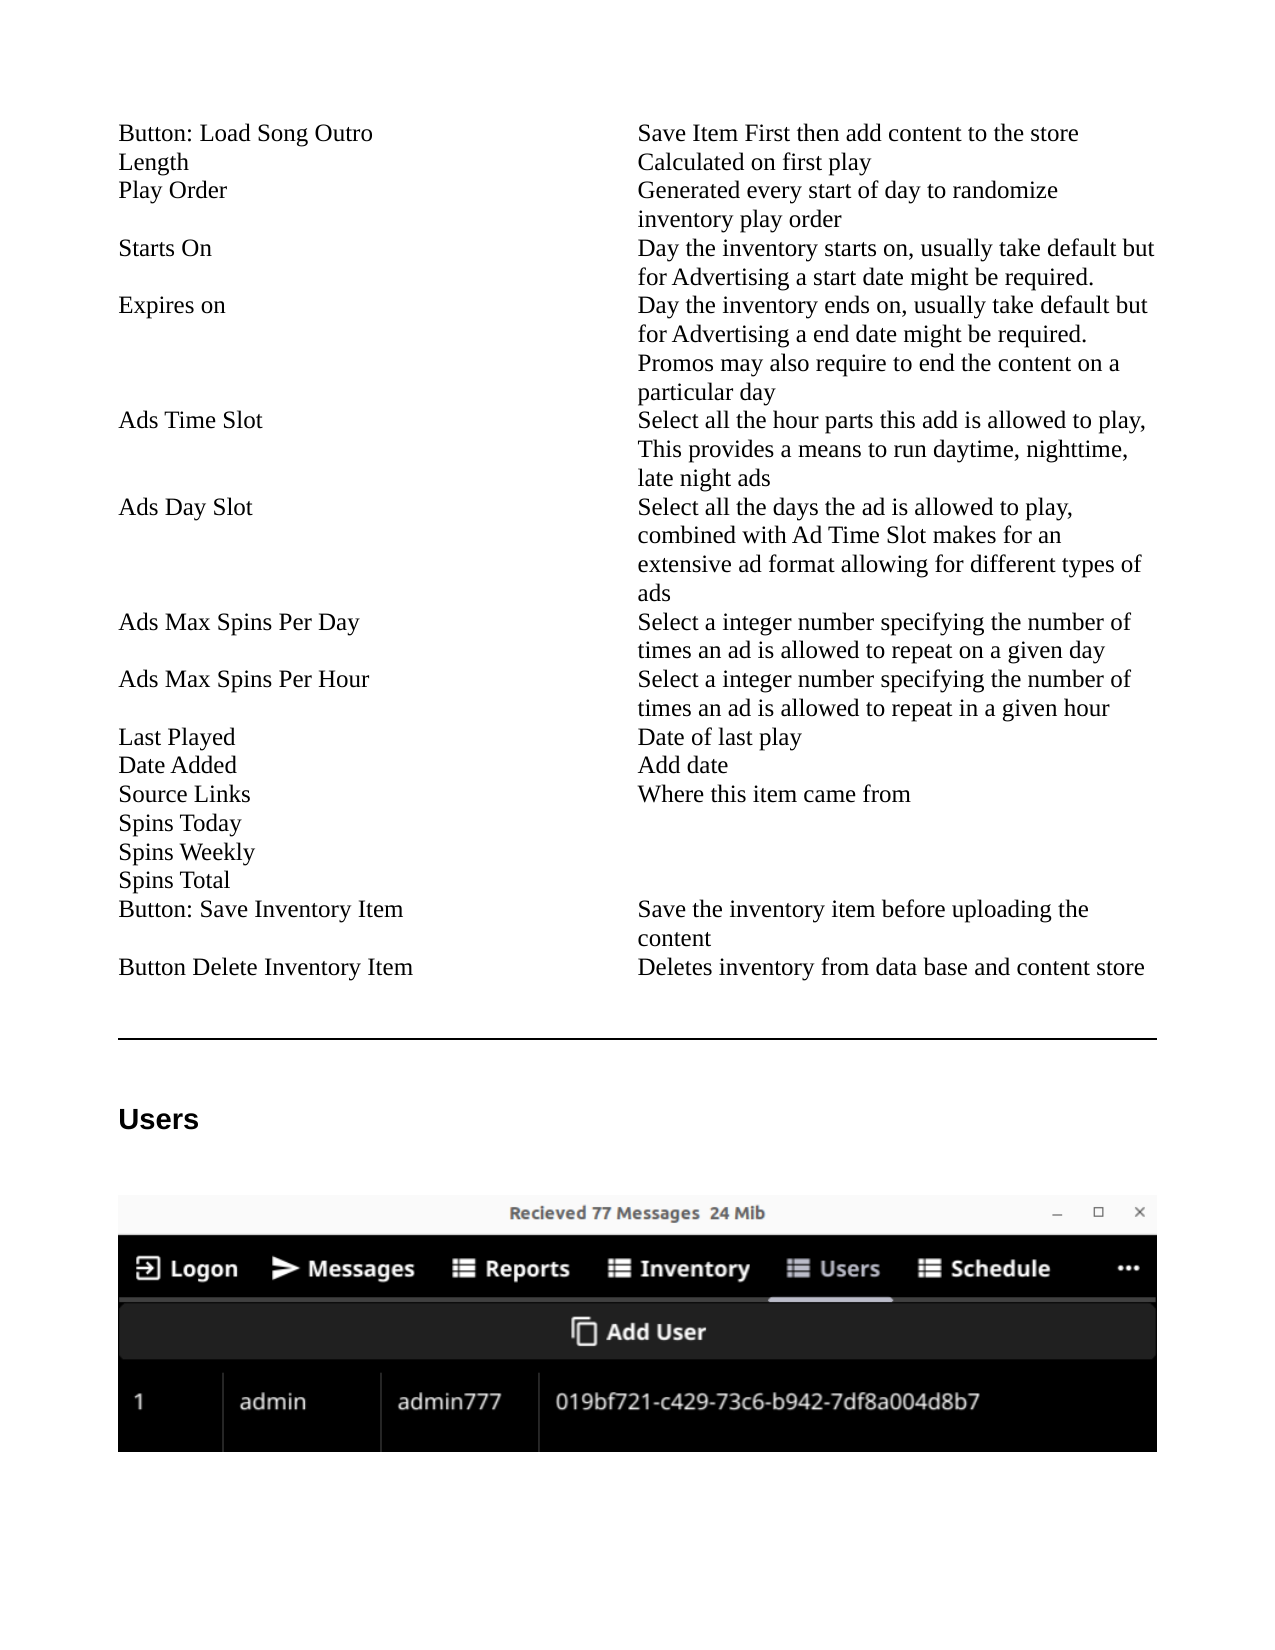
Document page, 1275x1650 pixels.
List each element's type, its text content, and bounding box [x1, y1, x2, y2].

table_cell Spins Today [118, 808, 637, 837]
table_cell Ads Time Slot [118, 406, 637, 492]
table_cell [638, 981, 1157, 1009]
picture [118, 1195, 1157, 1452]
table_cell [118, 981, 637, 1009]
table_cell [638, 837, 1157, 866]
subtitle Users [118, 1102, 1157, 1135]
table_cell Save Item First then add content to the store [638, 118, 1157, 147]
table_cell Source Links [118, 779, 637, 808]
table_cell Select all the days the ad is allowed to play, combined with Ad Time Slot makes for an extensive ad format allowing for different types of ads [638, 492, 1157, 607]
table_cell Add date [638, 751, 1157, 779]
table_cell Day the inventory starts on, usually take default but for Advertising a start date might be required. [638, 233, 1157, 291]
table_cell Calculated on first play [638, 147, 1157, 176]
table_cell [638, 866, 1157, 894]
table_cell Date Added [118, 751, 637, 779]
table_cell Date of last play [638, 722, 1157, 751]
table_cell [118, 1009, 637, 1038]
table_cell Select a integer number specifying the number of times an ad is allowed to repeat on a given day [638, 607, 1157, 664]
table_cell Last Played [118, 722, 637, 751]
table_cell Play Order [118, 176, 637, 233]
table_cell Spins Total [118, 866, 637, 894]
table_cell [638, 1009, 1157, 1038]
table_cell Select all the hour parts this add is allowed to play, This provides a means to run daytime, nighttime, late night ads [638, 406, 1157, 492]
table_cell Length [118, 147, 637, 176]
table_cell Button: Save Inventory Item [118, 894, 637, 952]
table_cell Button: Load Song Outro [118, 118, 637, 147]
table_cell Button Delete Inventory Item [118, 952, 637, 981]
table_cell Day the inventory ends on, usually take default but for Advertising a end date might be required. Promos may also require to end the content on a particular day [638, 291, 1157, 406]
table_cell Ads Max Spins Per Hour [118, 664, 637, 722]
table_cell Starts On [118, 233, 637, 291]
table_cell Deletes inventory from data base and content store [638, 952, 1157, 981]
table_cell Ads Day Slot [118, 492, 637, 607]
table_cell Select a integer number specifying the number of times an ad is allowed to repeat in a given hour [638, 664, 1157, 722]
table_cell Ads Max Spins Per Day [118, 607, 637, 664]
table_cell Spins Weekly [118, 837, 637, 866]
table_cell Generated every start of day to randomize inventory play order [638, 176, 1157, 233]
table_cell Expires on [118, 291, 637, 406]
table_cell [638, 808, 1157, 837]
table_cell Where this item came from [638, 779, 1157, 808]
table_cell Save the inventory item before uploading the content [638, 894, 1157, 952]
